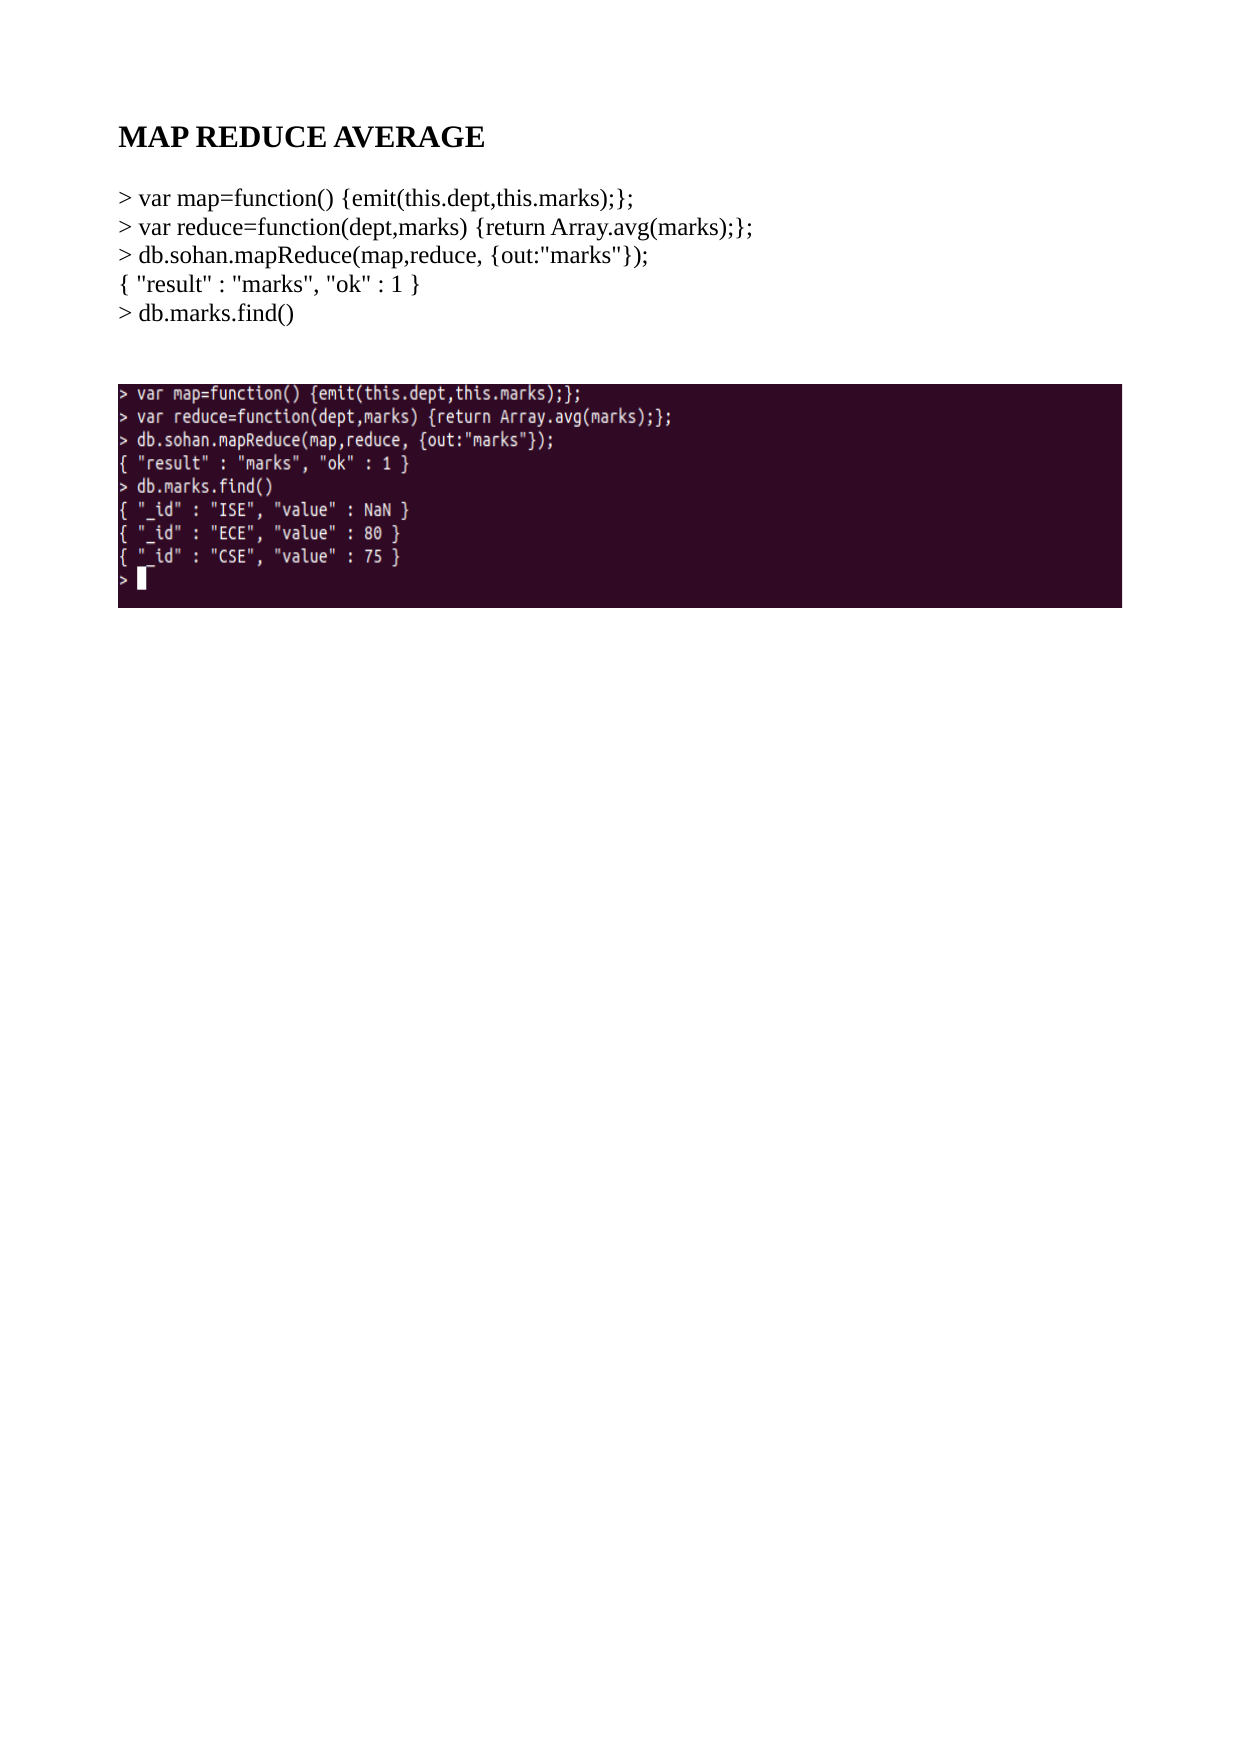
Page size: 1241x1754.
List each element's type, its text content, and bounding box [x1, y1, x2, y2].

text > db.marks.find() [118, 298, 1122, 327]
text > var reduce=function(dept,marks) {return Array.avg(marks);}; [118, 212, 1122, 240]
text > var map=function() {emit(this.dept,this.marks);}; [118, 183, 1122, 212]
text > db.sohan.mapReduce(map,reduce, {out:"marks"}); [118, 240, 1122, 269]
text MAP REDUCE AVERAGE [118, 118, 1122, 154]
picture [118, 384, 1123, 608]
text { "result" : "marks", "ok" : 1 } [118, 269, 1122, 298]
